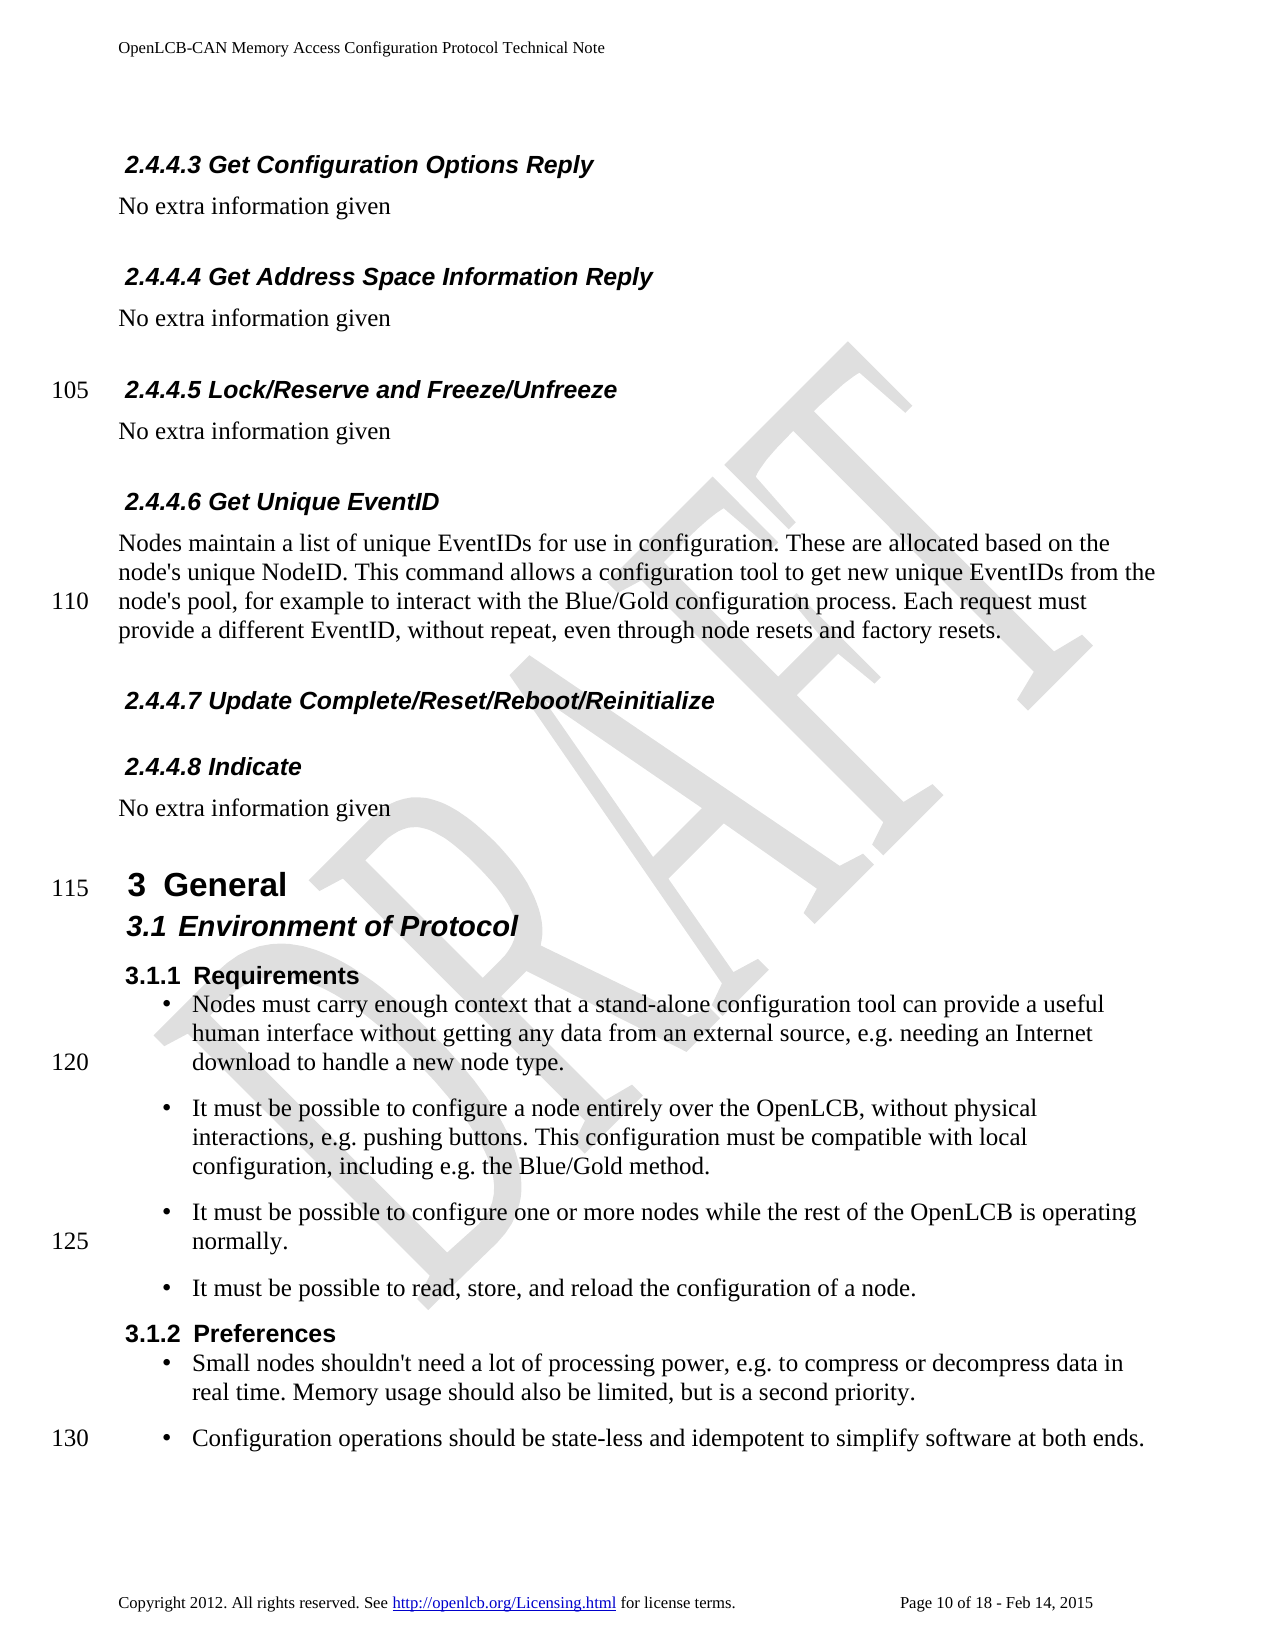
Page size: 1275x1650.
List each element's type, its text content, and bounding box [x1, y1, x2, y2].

subtitle Requirements [118, 961, 228, 989]
subtitle [581, 752, 660, 781]
subtitle Get Address Space Information Reply [118, 262, 1157, 291]
list Nodes must carry enough context that a stand-alone configuration tool can provide a useful human interface without getting any data from an external source, e.g. needing an Internet download to handle a new node type. [502, 989, 1157, 1076]
text No extra information given [118, 416, 772, 445]
subtitle [883, 375, 1157, 403]
subtitle Environment of Protocol [118, 909, 406, 943]
list Small nodes shouldn't need a lot of processing power, e.g. to compress or decompress data in real time. Memory usage should also be limited, but is a second priority. [162, 1348, 1157, 1405]
subtitle [824, 375, 892, 403]
text [918, 793, 1157, 822]
subtitle Environment of Protocol [691, 909, 1157, 943]
subtitle Requirements [467, 961, 498, 977]
subtitle Indicate [118, 752, 581, 781]
subtitle [674, 752, 841, 781]
text No extra information given [118, 303, 1157, 332]
subtitle [725, 487, 774, 516]
subtitle [670, 865, 816, 903]
text Nodes maintain a list of unique EventIDs for use in configuration. These are allocated based on the node's unique NodeID. This command allows a configuration tool to get new unique EventIDs from the node's pool, for example to interact with the Blue/Gold configuration process. Each request must provide a different EventID, without repeat, even through node resets and factory resets. [665, 528, 1004, 643]
text Nodes maintain a list of unique EventIDs for use in configuration. These are allocated based on the node's unique NodeID. This command allows a configuration tool to get new unique EventIDs from the node's pool, for example to interact with the Blue/Gold configuration process. Each request must provide a different EventID, without repeat, even through node resets and factory resets. [118, 528, 684, 643]
list It must be possible to configure one or more nodes while the rest of the OpenLCB is operating normally. [393, 1197, 493, 1251]
list Configuration operations should be state-less and idempotent to simplify software at both ends. [162, 1423, 1157, 1452]
subtitle General [118, 865, 366, 903]
text Nodes maintain a list of unique EventIDs for use in configuration. These are allocated based on the node's unique NodeID. This command allows a configuration tool to get new unique EventIDs from the node's pool, for example to interact with the Blue/Gold configuration process. Each request must provide a different EventID, without repeat, even through node resets and factory resets. [932, 528, 1157, 643]
list It must be possible to configure one or more nodes while the rest of the OpenLCB is operating normally. [162, 1197, 408, 1255]
subtitle Environment of Protocol [415, 909, 514, 943]
list It must be possible to configure one or more nodes while the rest of the OpenLCB is operating normally. [486, 1197, 1157, 1255]
subtitle Get Unique EventID [118, 487, 701, 516]
list Nodes must carry enough context that a stand-alone configuration tool can provide a useful human interface without getting any data from an external source, e.g. needing an Internet download to handle a new node type. [385, 989, 539, 1076]
text [734, 793, 882, 822]
subtitle Requirements [727, 961, 752, 971]
subtitle [516, 865, 665, 903]
subtitle Environment of Protocol [540, 909, 693, 943]
subtitle Get Configuration Options Reply [118, 150, 1157, 178]
subtitle Requirements [575, 961, 721, 989]
list It must be possible to configure a node entirely over the OpenLCB, without physical interactions, e.g. pushing buttons. This configuration must be compatible with local configuration, including e.g. the Blue/Gold method. [485, 1093, 1157, 1180]
subtitle Preferences [118, 1319, 1157, 1348]
subtitle [371, 865, 506, 903]
subtitle Requirements [343, 961, 452, 989]
subtitle Requirements [751, 961, 1157, 989]
subtitle Update Complete/Reset/Reboot/Reinitialize [798, 686, 1157, 715]
subtitle Lock/Reserve and Freeze/Unfreeze [118, 375, 813, 403]
subtitle Requirements [240, 977, 322, 989]
subtitle [891, 487, 1157, 516]
text [610, 793, 701, 822]
subtitle [837, 865, 1157, 903]
subtitle [855, 752, 1157, 781]
text [820, 416, 1157, 445]
text No extra information given [118, 191, 1157, 220]
subtitle [766, 487, 877, 516]
subtitle Update Complete/Reset/Reboot/Reinitialize [118, 686, 536, 715]
subtitle Update Complete/Reset/Reboot/Reinitialize [577, 686, 775, 715]
list It must be possible to read, store, and reload the configuration of a node. [162, 1273, 429, 1301]
list It must be possible to configure a node entirely over the OpenLCB, without physical interactions, e.g. pushing buttons. This configuration must be compatible with local configuration, including e.g. the Blue/Gold method. [162, 1093, 333, 1180]
list Nodes must carry enough context that a stand-alone configuration tool can provide a useful human interface without getting any data from an external source, e.g. needing an Internet download to handle a new node type. [211, 989, 428, 1076]
list It must be possible to configure a node entirely over the OpenLCB, without physical interactions, e.g. pushing buttons. This configuration must be compatible with local configuration, including e.g. the Blue/Gold method. [289, 1093, 493, 1180]
list It must be possible to read, store, and reload the configuration of a node. [439, 1273, 1157, 1301]
subtitle Requirements [510, 972, 560, 989]
text No extra information given [118, 793, 610, 822]
